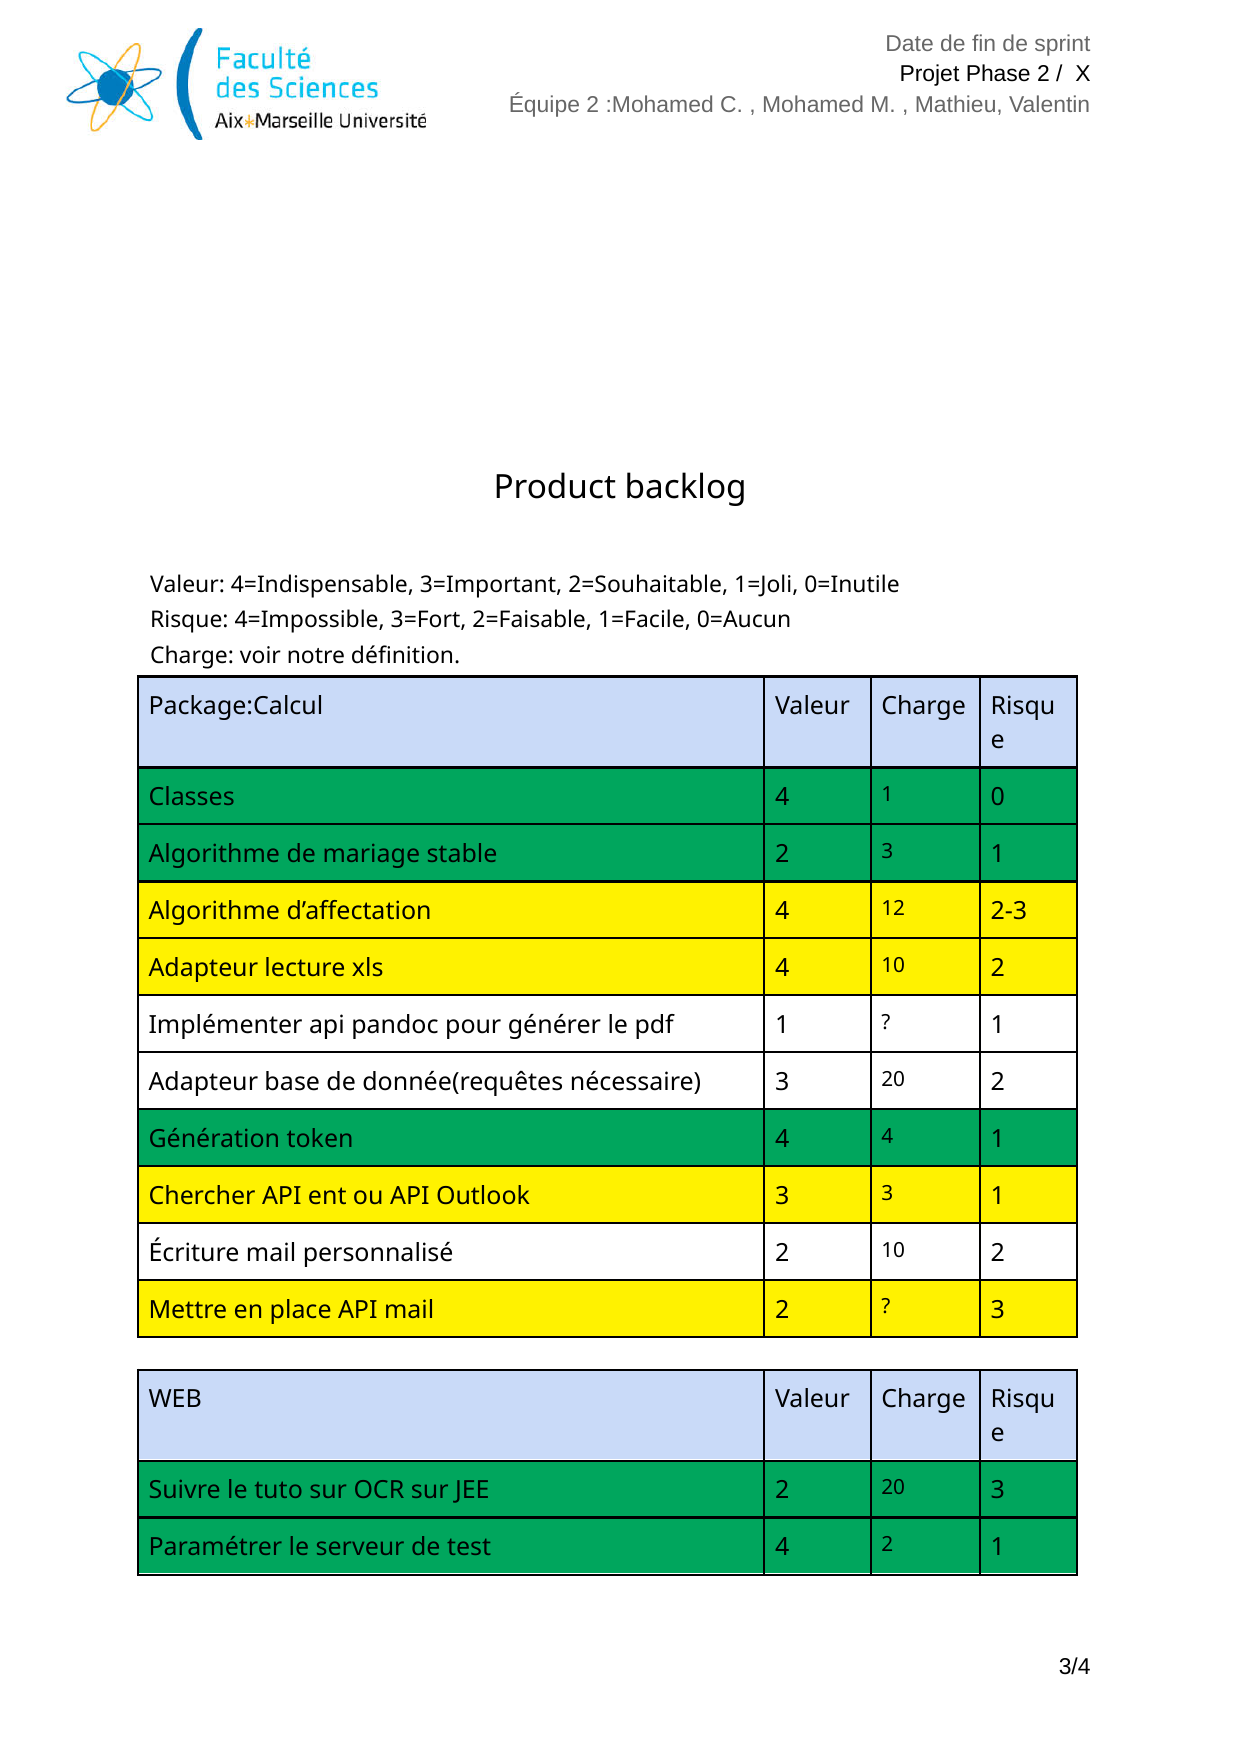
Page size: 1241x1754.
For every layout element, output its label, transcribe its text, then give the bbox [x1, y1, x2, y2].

text Charge: voir notre définition. [150, 639, 1090, 671]
table_cell Adapteur base de donnée(requêtes nécessaire) [139, 1053, 763, 1108]
table_cell 1 [981, 825, 1076, 880]
table_cell 2 [765, 1462, 870, 1516]
table_header Risque [981, 678, 1076, 766]
table_cell 1 [981, 1110, 1076, 1165]
table_cell 2 [765, 1224, 870, 1279]
picture [65, 28, 426, 140]
table_cell 2-3 [981, 883, 1076, 937]
table_header Risque [981, 1371, 1076, 1459]
table_cell 2 [765, 1281, 870, 1336]
table_cell Algorithme de mariage stable [139, 825, 763, 880]
table_cell 1 [872, 769, 979, 823]
table_cell 1 [765, 996, 870, 1051]
table_cell Suivre le tuto sur OCR sur JEE [139, 1462, 763, 1516]
table_cell 2 [981, 1224, 1076, 1279]
table_cell Adapteur lecture xls [139, 939, 763, 994]
table_header Valeur [765, 1371, 870, 1459]
table_cell 4 [872, 1110, 979, 1165]
table_header WEB [139, 1371, 763, 1459]
table_cell 1 [981, 1167, 1076, 1222]
table_cell 4 [765, 883, 870, 937]
table_cell 3 [765, 1167, 870, 1222]
table_cell 10 [872, 939, 979, 994]
table_cell 3 [765, 1053, 870, 1108]
table_cell 2 [872, 1519, 979, 1573]
table_cell 3 [872, 825, 979, 880]
table_cell 3 [981, 1281, 1076, 1336]
table_cell 1 [981, 996, 1076, 1051]
table_cell Paramétrer le serveur de test [139, 1519, 763, 1573]
table_cell Algorithme d’affectation [139, 883, 763, 937]
table_cell Classes [139, 769, 763, 823]
table_cell Chercher API ent ou API Outlook [139, 1167, 763, 1222]
table_cell 1 [981, 1519, 1076, 1573]
text Valeur: 4=Indispensable, 3=Important, 2=Souhaitable, 1=Joli, 0=Inutile [150, 567, 1090, 599]
table_cell 2 [981, 939, 1076, 994]
text Product backlog [150, 463, 1090, 508]
table_cell Mettre en place API mail [139, 1281, 763, 1336]
table_header Package:Calcul [139, 678, 763, 766]
table_header Charge [872, 1371, 979, 1459]
table_header Charge [872, 678, 979, 766]
table_cell 12 [872, 883, 979, 937]
table_cell 10 [872, 1224, 979, 1279]
table_cell 4 [765, 939, 870, 994]
table_cell Implémenter api pandoc pour générer le pdf [139, 996, 763, 1051]
table_cell ? [872, 1281, 979, 1336]
table_cell Écriture mail personnalisé [139, 1224, 763, 1279]
table_cell 3 [872, 1167, 979, 1222]
table_cell 2 [765, 825, 870, 880]
table_cell 3 [981, 1462, 1076, 1516]
text Risque: 4=Impossible, 3=Fort, 2=Faisable, 1=Facile, 0=Aucun [150, 603, 1090, 635]
table_cell 2 [981, 1053, 1076, 1108]
table_cell 20 [872, 1462, 979, 1516]
table_header Valeur [765, 678, 870, 766]
table_cell 0 [981, 769, 1076, 823]
table_cell ? [872, 996, 979, 1051]
table_cell 4 [765, 769, 870, 823]
table_cell 4 [765, 1110, 870, 1165]
table_cell Génération token [139, 1110, 763, 1165]
table_cell 4 [765, 1519, 870, 1573]
table_cell 20 [872, 1053, 979, 1108]
